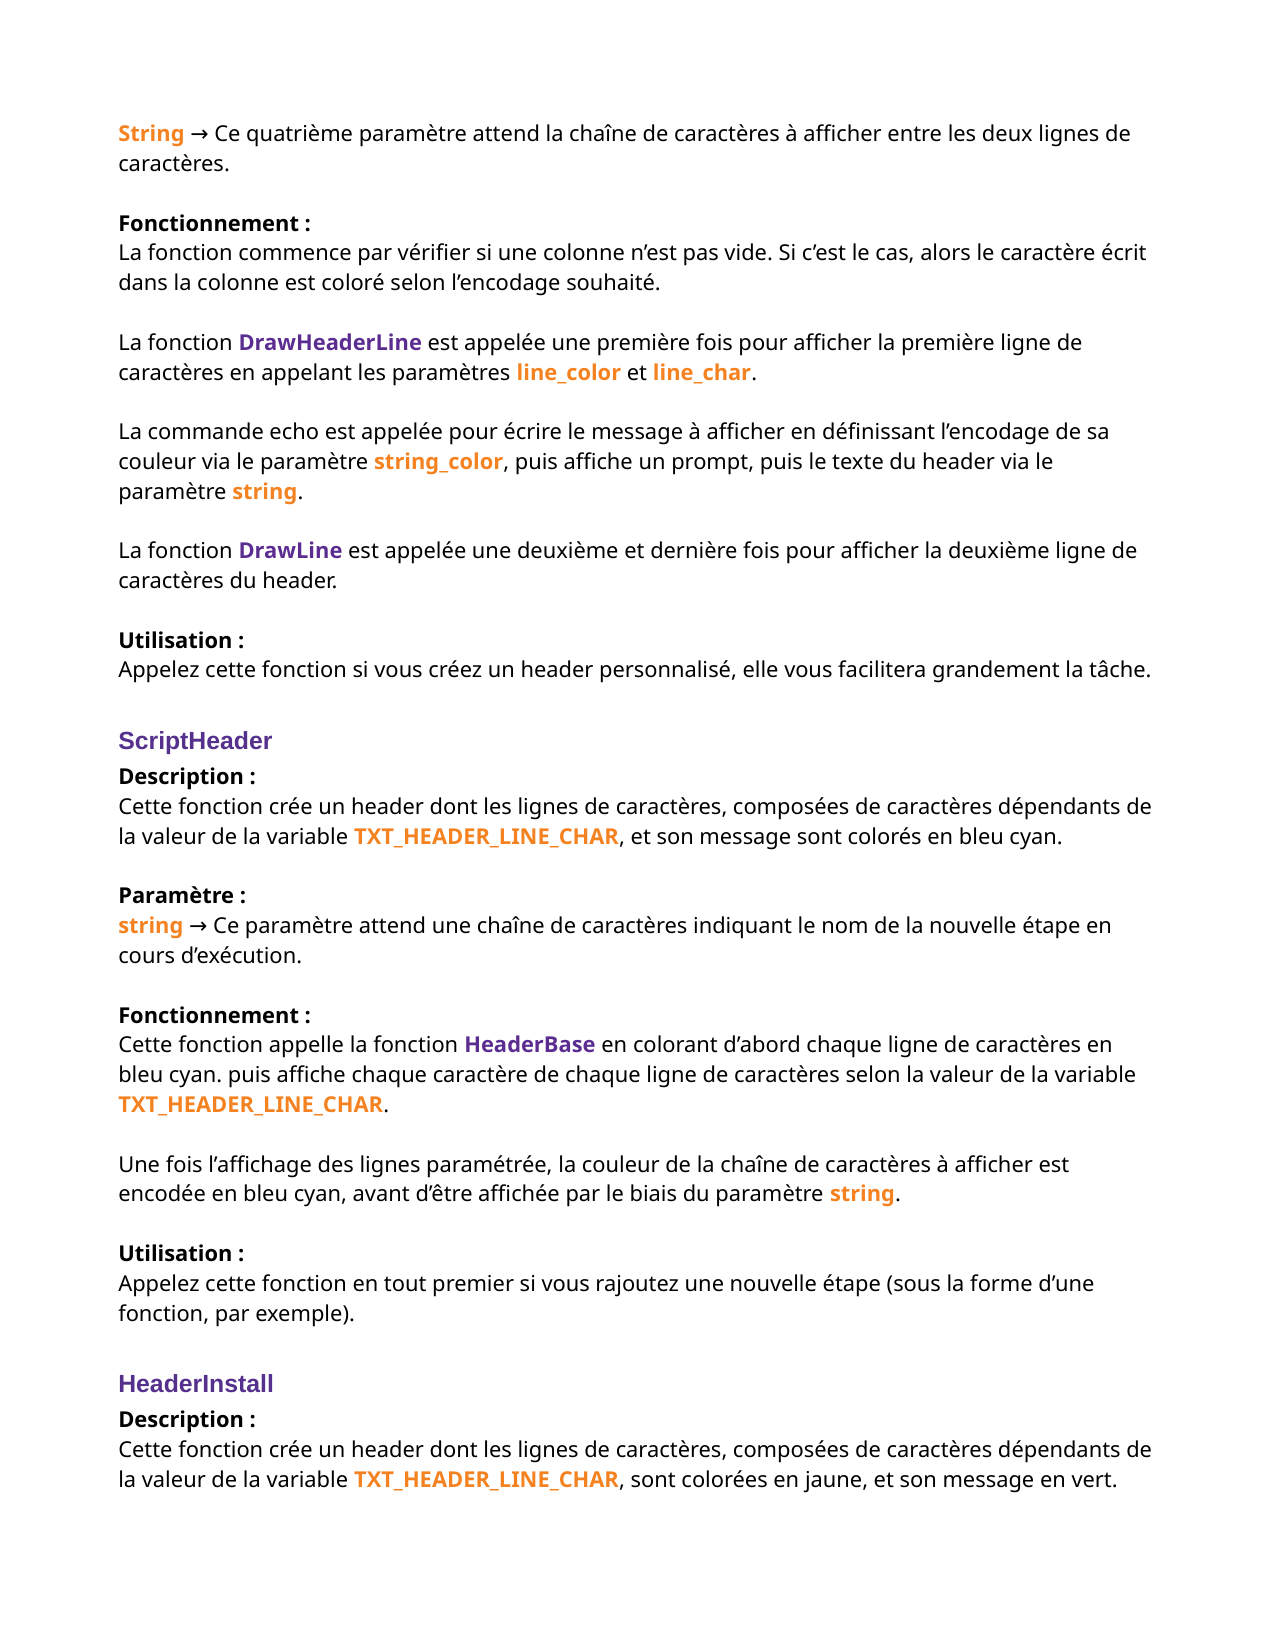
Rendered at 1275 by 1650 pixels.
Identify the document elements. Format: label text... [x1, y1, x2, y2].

text Utilisation : [118, 624, 1157, 654]
text Paramètre : [118, 880, 1157, 910]
text Une fois l’affichage des lignes paramétrée, la couleur de la chaîne de caractères à afficher est encodée en bleu cyan, avant d’être affichée par le biais du paramètre string. [118, 1148, 1157, 1208]
text Fonctionnement : [118, 207, 1157, 237]
text Description : [118, 1404, 1157, 1434]
text Utilisation : [118, 1238, 1157, 1268]
subtitle ScriptHeader [118, 726, 1157, 755]
text Cette fonction crée un header dont les lignes de caractères, composées de caractères dépendants de la valeur de la variable TXT_HEADER_LINE_CHAR, et son message sont colorés en bleu cyan. [118, 791, 1157, 851]
text Cette fonction crée un header dont les lignes de caractères, composées de caractères dépendants de la valeur de la variable TXT_HEADER_LINE_CHAR, sont colorées en jaune, et son message en vert. [118, 1434, 1157, 1494]
text Appelez cette fonction en tout premier si vous rajoutez une nouvelle étape (sous la forme d’une fonction, par exemple). [118, 1268, 1157, 1327]
text Fonctionnement : [118, 999, 1157, 1029]
subtitle HeaderInstall [118, 1369, 1157, 1398]
text Cette fonction appelle la fonction HeaderBase en colorant d’abord chaque ligne de caractères en bleu cyan. puis affiche chaque caractère de chaque ligne de caractères selon la valeur de la variable TXT_HEADER_LINE_CHAR. [118, 1029, 1157, 1119]
text La fonction DrawHeaderLine est appelée une première fois pour afficher la première ligne de caractères en appelant les paramètres line_color et line_char. [118, 327, 1157, 386]
text String → Ce quatrième paramètre attend la chaîne de caractères à afficher entre les deux lignes de caractères. [118, 118, 1157, 178]
text La commande echo est appelée pour écrire le message à afficher en définissant l’encodage de sa couleur via le paramètre string_color, puis affiche un prompt, puis le texte du header via le paramètre string. [118, 416, 1157, 505]
text Description : [118, 761, 1157, 791]
text Appelez cette fonction si vous créez un header personnalisé, elle vous facilitera grandement la tâche. [118, 654, 1157, 684]
text string → Ce paramètre attend une chaîne de caractères indiquant le nom de la nouvelle étape en cours d’exécution. [118, 910, 1157, 970]
text La fonction commence par vérifier si une colonne n’est pas vide. Si c’est le cas, alors le caractère écrit dans la colonne est coloré selon l’encodage souhaité. [118, 237, 1157, 297]
text La fonction DrawLine est appelée une deuxième et dernière fois pour afficher la deuxième ligne de caractères du header. [118, 535, 1157, 595]
